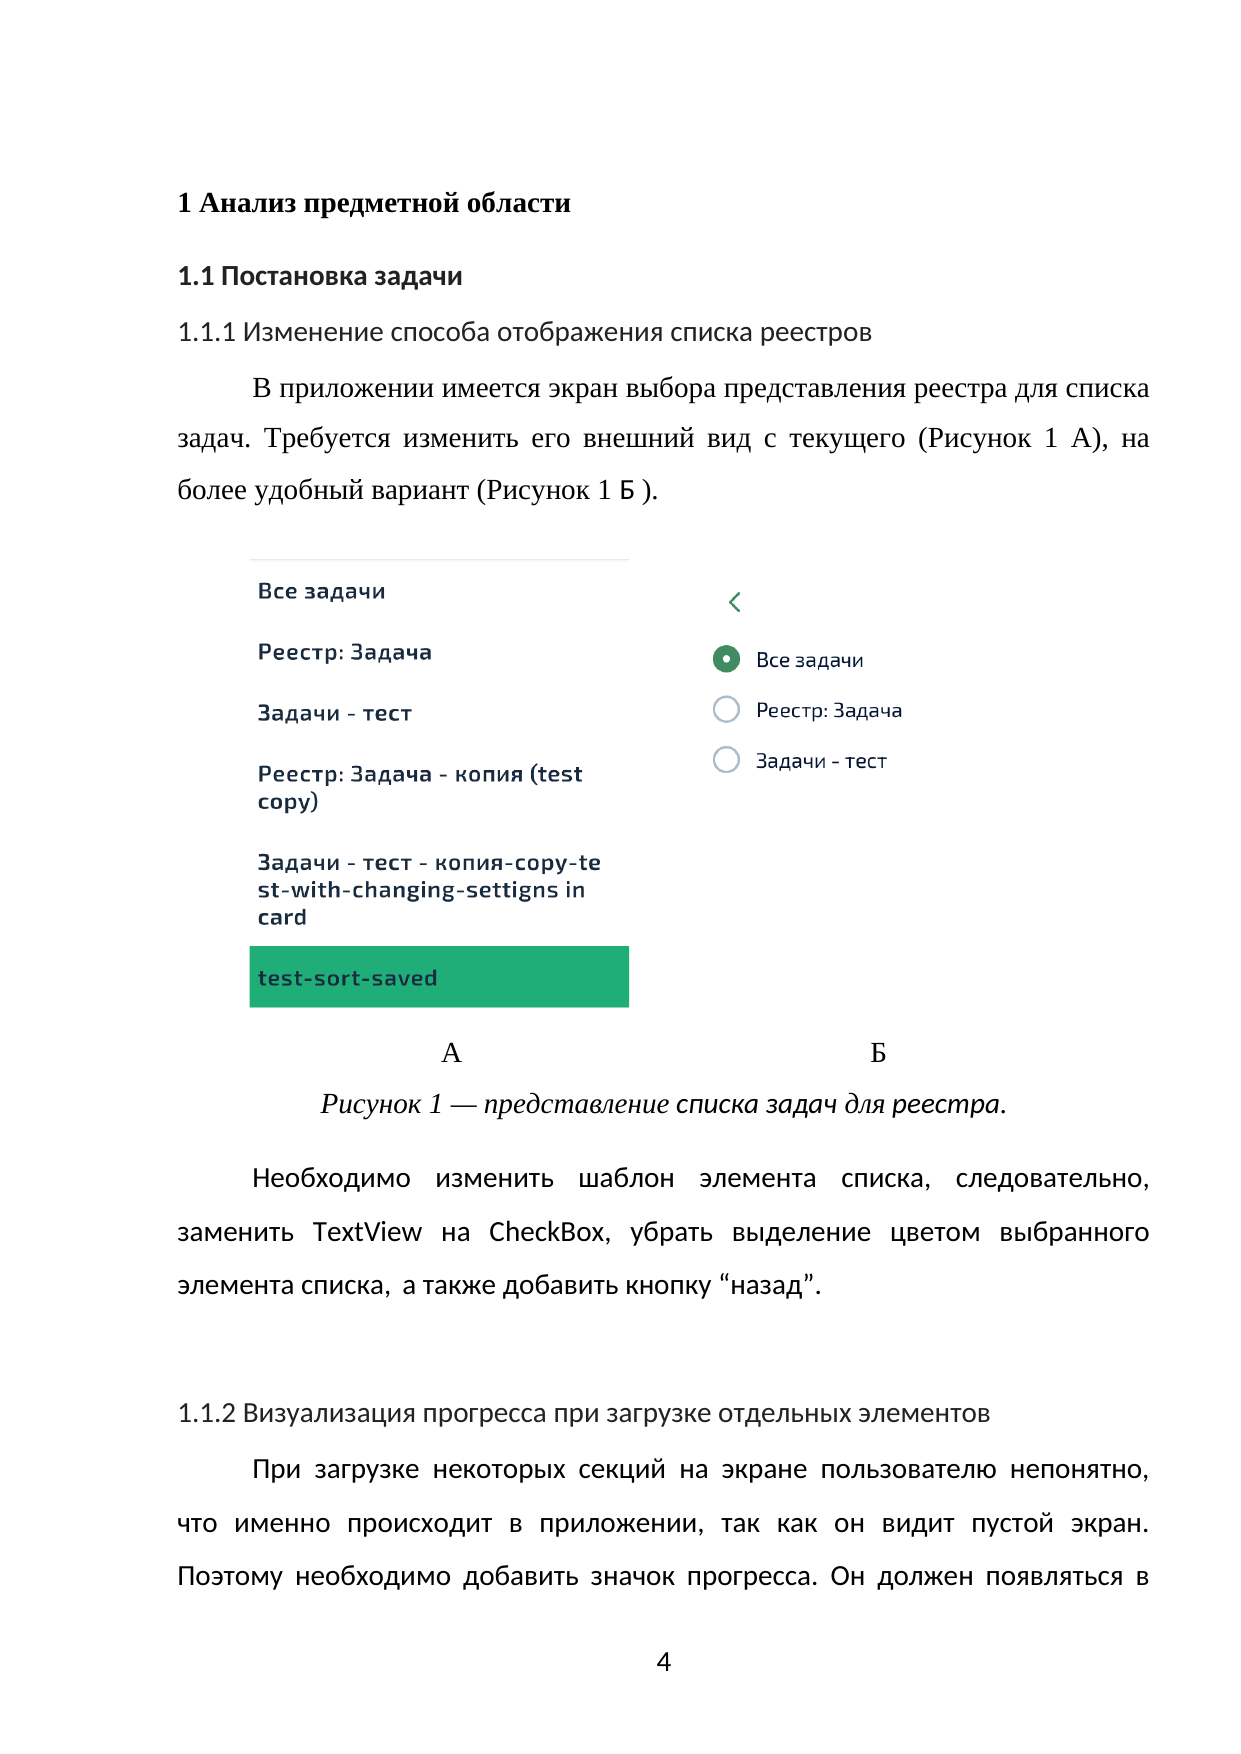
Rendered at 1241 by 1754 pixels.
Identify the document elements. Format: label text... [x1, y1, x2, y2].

text В приложении имеется экран выбора представления реестра для списка задач. Требуется изменить его внешний вид с текущего (Рисунок 1 А), на более удобный вариант (Рисунок 1 Б ). [177, 370, 1151, 507]
subtitle 1.1.1 Изменение способа отображения списка реестров [873, 313, 1151, 349]
subtitle 1.1.2 Визуализация прогресса при загрузке отдельных элементов [992, 1394, 1151, 1429]
subtitle 1 Анализ предметной области [177, 186, 1151, 219]
text А Б [177, 1035, 1151, 1068]
text При загрузке некоторых секций на экране пользователю непонятно, что именно происходит в приложении, так как он видит пустой экран. Поэтому необходимо добавить значок прогресса. Он должен появляться в [177, 1450, 1151, 1593]
subtitle 1.1 Постановка задачи [463, 257, 1151, 292]
text Необходимо изменить шаблон элемента списка, следовательно, заменить TextView на CheckBox, убрать выделение цветом выбранного элемента списка, а также добавить кнопку “назад”. [177, 1159, 1151, 1302]
picture [695, 545, 1086, 838]
picture [249, 558, 630, 1018]
text Рисунок 1 — представление списка задач для реестра. [177, 1085, 1151, 1121]
